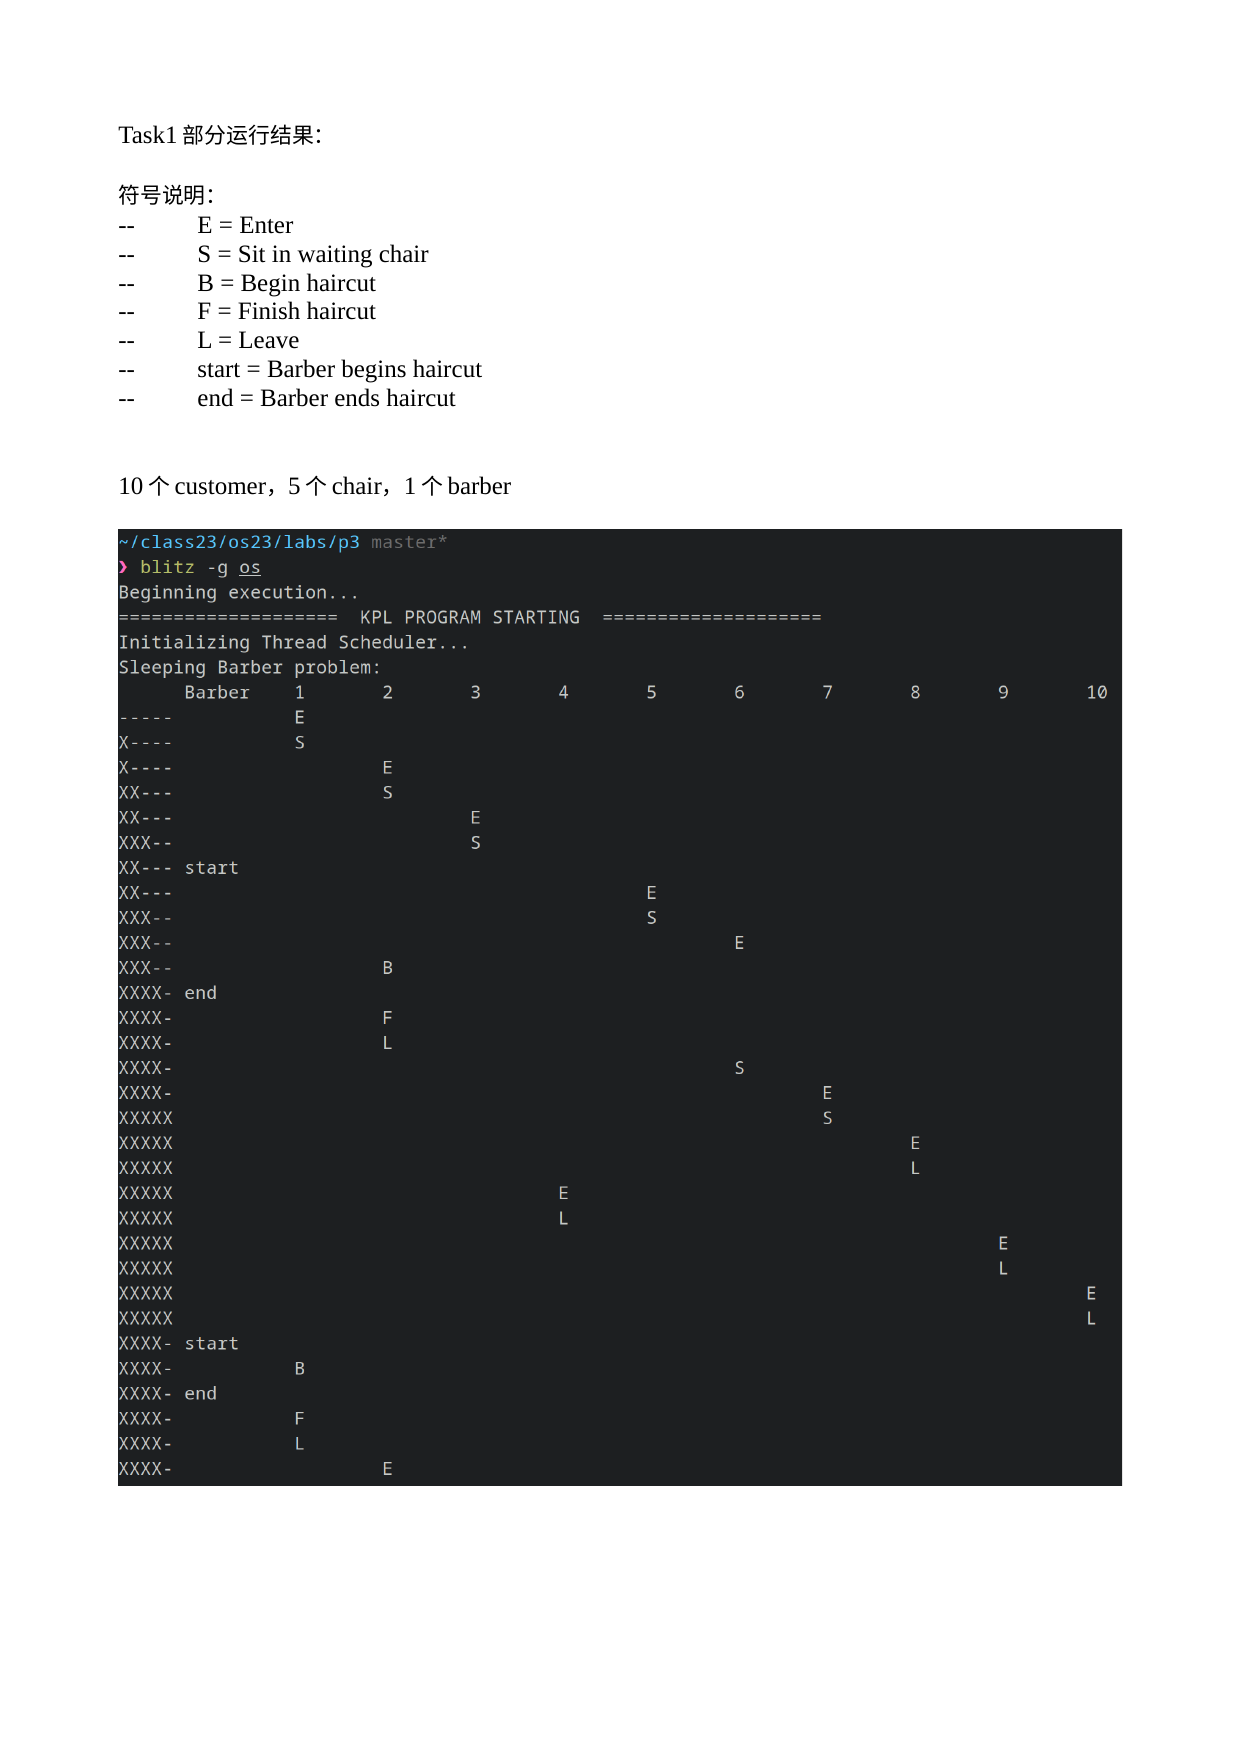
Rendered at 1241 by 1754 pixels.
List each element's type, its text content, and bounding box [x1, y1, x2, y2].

text -- end = Barber ends haircut [118, 383, 1122, 411]
text 符号说明： [118, 178, 1122, 210]
text Task1部分运行结果： [118, 118, 1122, 150]
text -- L = Leave [118, 325, 1122, 354]
text -- B = Begin haircut [118, 268, 1122, 296]
text -- F = Finish haircut [118, 296, 1122, 325]
picture [118, 529, 1123, 1486]
text -- E = Enter [118, 210, 1122, 239]
text -- S = Sit in waiting chair [118, 239, 1122, 268]
text -- start = Barber begins haircut [118, 354, 1122, 383]
text 10个customer，5个chair，1个barber [118, 469, 1122, 501]
